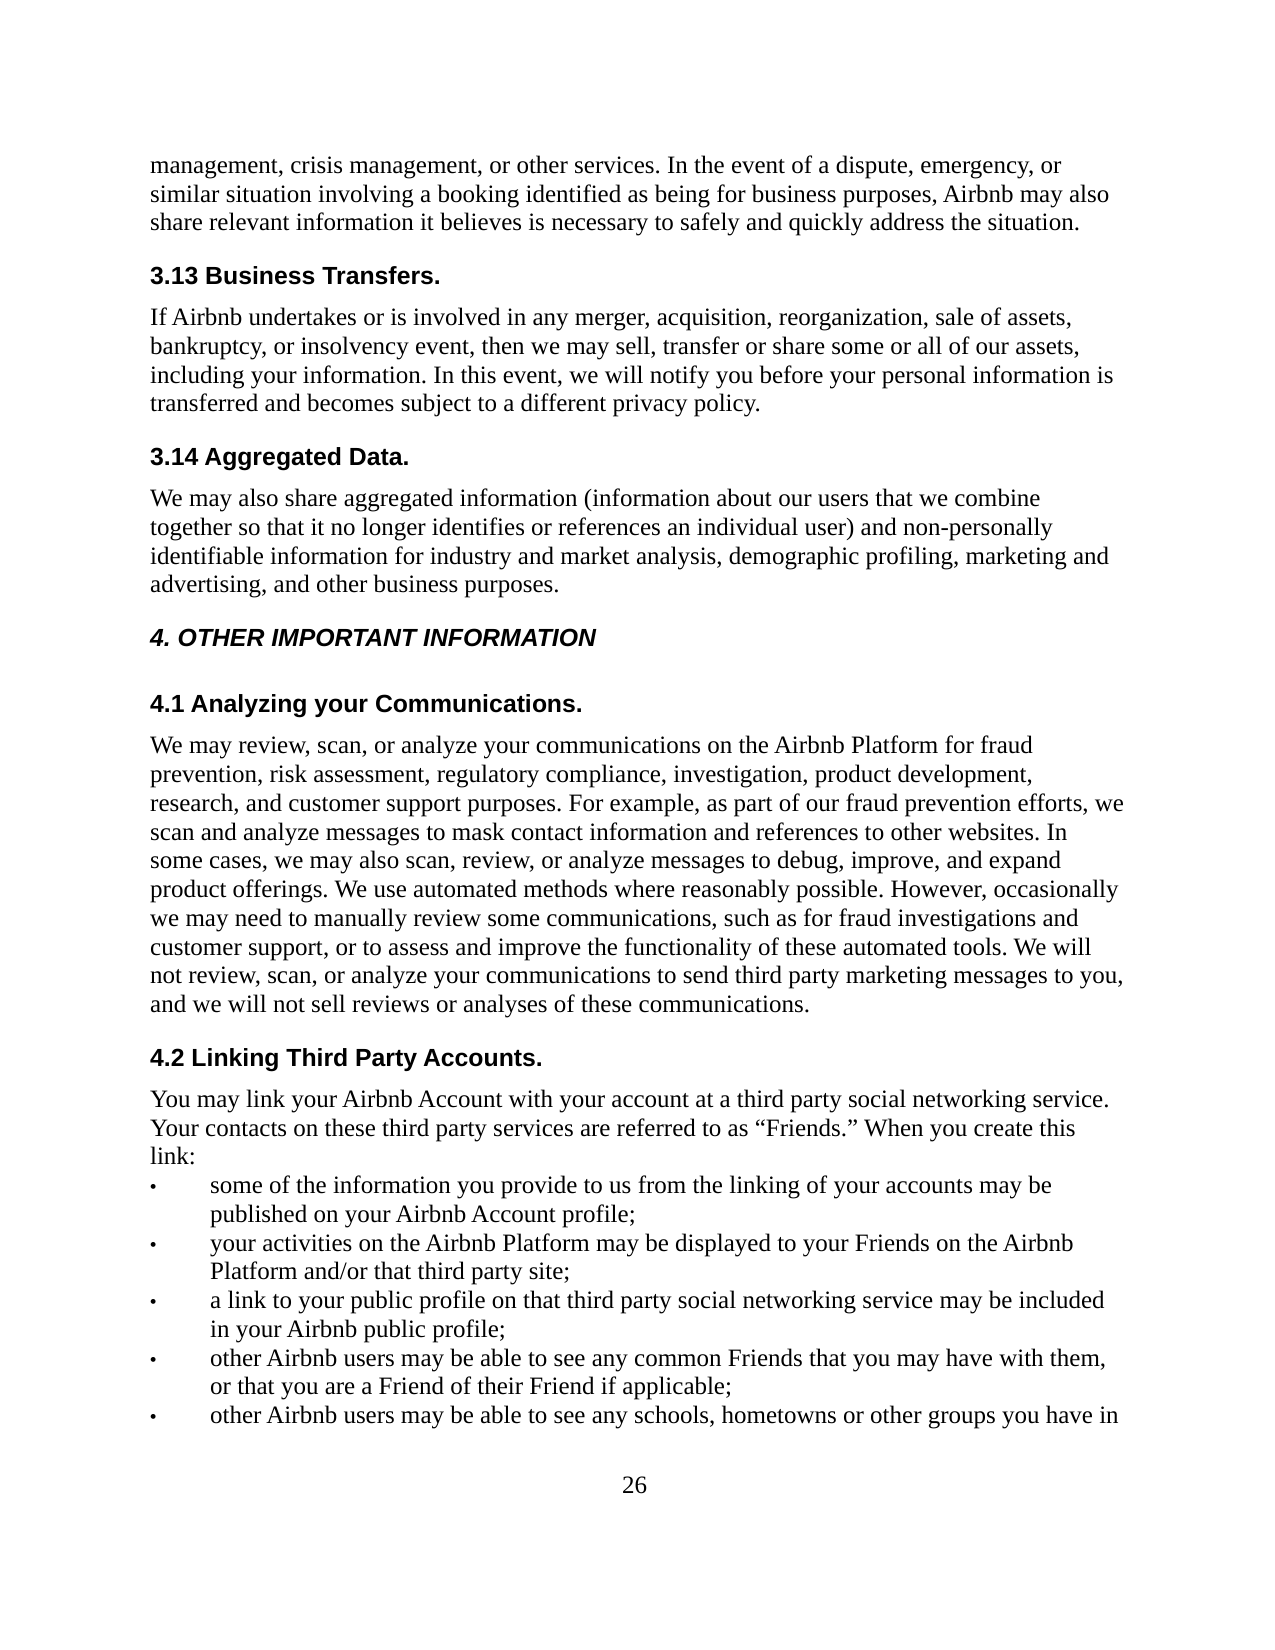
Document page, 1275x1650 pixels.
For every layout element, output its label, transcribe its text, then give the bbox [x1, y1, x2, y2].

list some of the information you provide to us from the linking of your accounts may be published on your Airbnb Account profile; [150, 1170, 1125, 1228]
list a link to your public profile on that third party social networking service may be included in your Airbnb public profile; [150, 1285, 1125, 1343]
list your activities on the Airbnb Platform may be displayed to your Friends on the Airbnb Platform and/or that third party site; [150, 1228, 1125, 1285]
subtitle 4. OTHER IMPORTANT INFORMATION [150, 623, 1125, 652]
text We may also share aggregated information (information about our users that we combine together so that it no longer identifies or references an individual user) and non-personally identifiable information for industry and market analysis, demographic profiling, marketing and advertising, and other business purposes. [150, 483, 1125, 598]
subtitle 4.1 Analyzing your Communications. [150, 689, 1125, 718]
subtitle 3.13 Business Transfers. [150, 261, 1125, 290]
subtitle 3.14 Aggregated Data. [150, 442, 1125, 471]
text management, crisis management, or other services. In the event of a dispute, emergency, or similar situation involving a booking identified as being for business purposes, Airbnb may also share relevant information it believes is necessary to safely and quickly address the situation. [150, 150, 1125, 236]
text If Airbnb undertakes or is involved in any merger, acquisition, reorganization, sale of assets, bankruptcy, or insolvency event, then we may sell, transfer or share some or all of our assets, including your information. In this event, we will notify you before your personal information is transferred and becomes subject to a different privacy policy. [150, 302, 1125, 417]
subtitle 4.2 Linking Third Party Accounts. [150, 1043, 1125, 1071]
list other Airbnb users may be able to see any common Friends that you may have with them, or that you are a Friend of their Friend if applicable; [150, 1343, 1125, 1400]
text We may review, scan, or analyze your communications on the Airbnb Platform for fraud prevention, risk assessment, regulatory compliance, investigation, product development, research, and customer support purposes. For example, as part of our fraud prevention efforts, we scan and analyze messages to mask contact information and references to other websites. In some cases, we may also scan, review, or analyze messages to debug, improve, and expand product offerings. We use automated methods where reasonably possible. However, occasionally we may need to manually review some communications, such as for fraud investigations and customer support, or to assess and improve the functionality of these automated tools. We will not review, scan, or analyze your communications to send third party marketing messages to you, and we will not sell reviews or analyses of these communications. [150, 730, 1125, 1018]
list other Airbnb users may be able to see any schools, hometowns or other groups you have in [150, 1400, 1125, 1429]
text You may link your Airbnb Account with your account at a third party social networking service. Your contacts on these third party services are referred to as “Friends.” When you create this link: [150, 1084, 1125, 1170]
